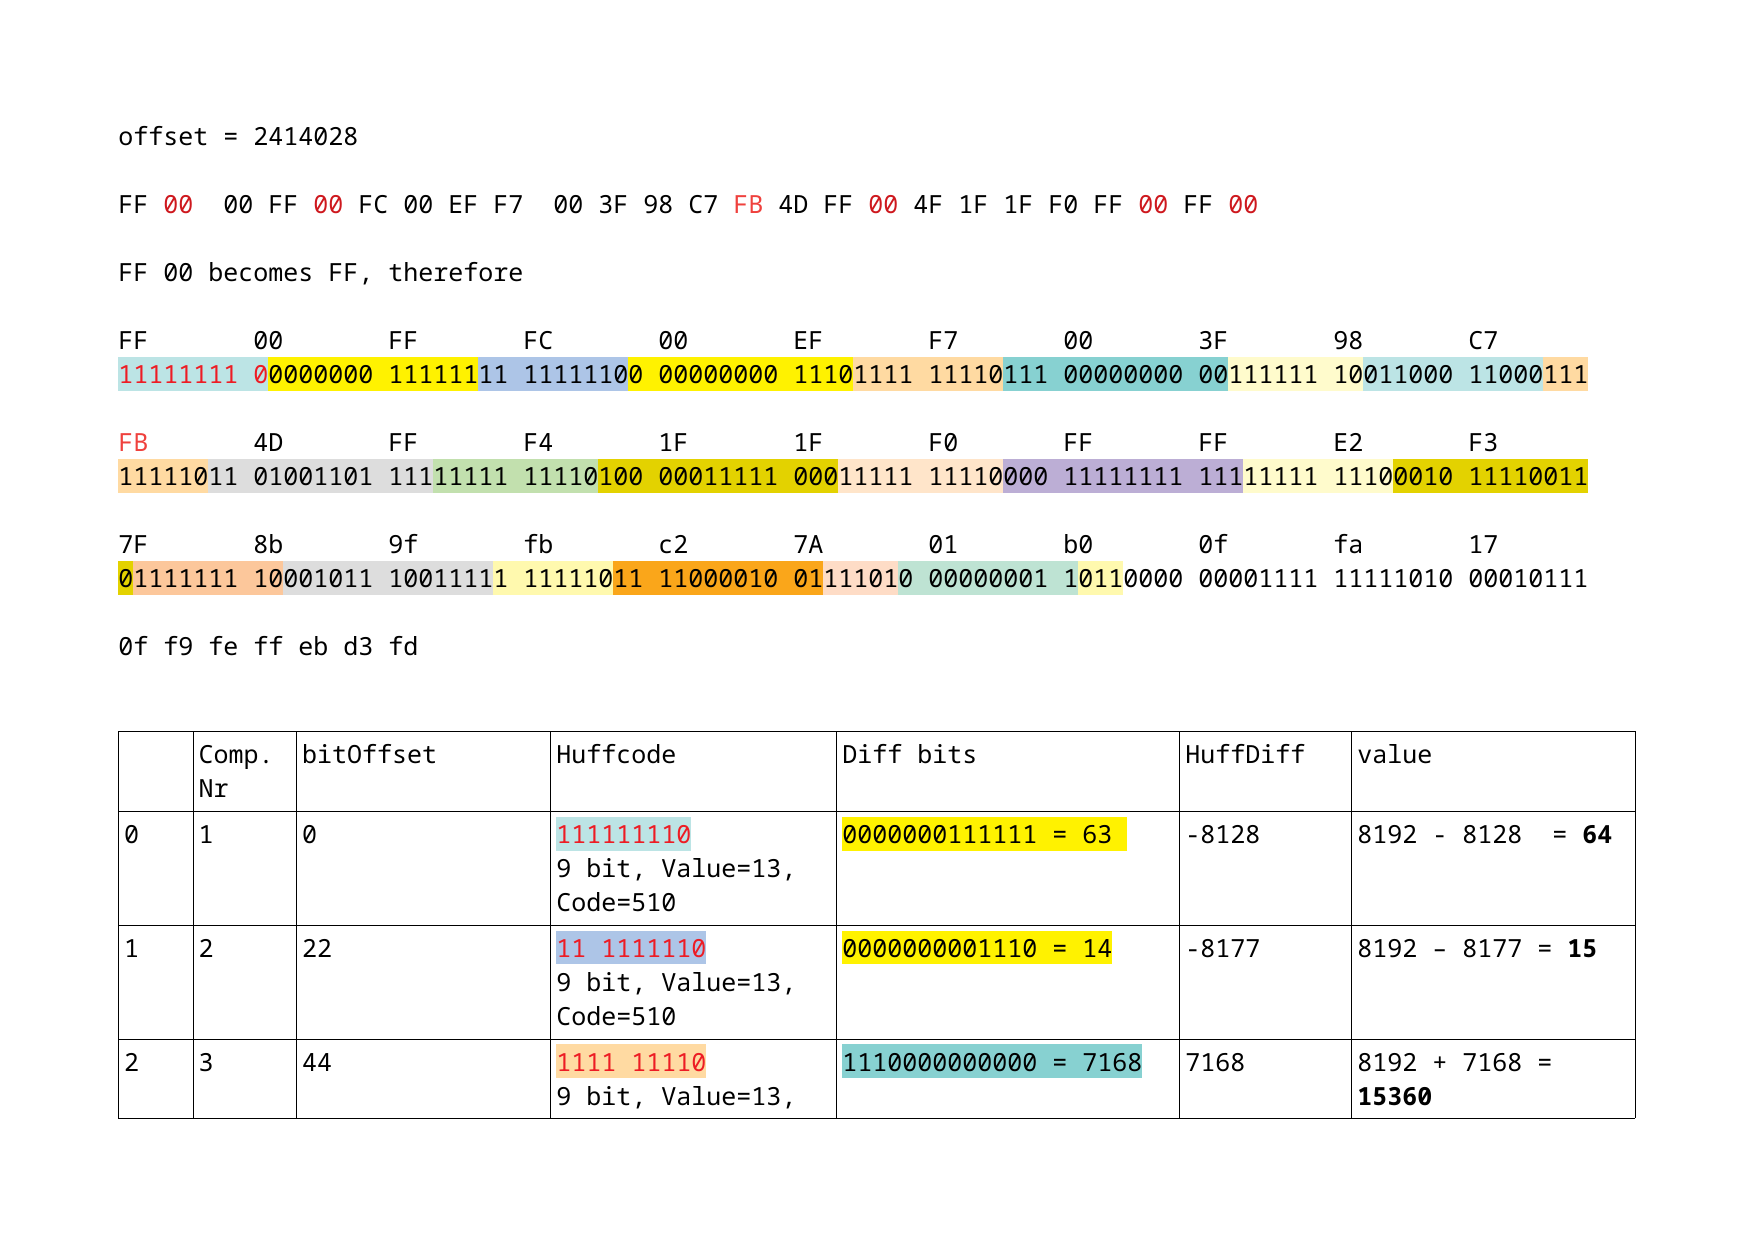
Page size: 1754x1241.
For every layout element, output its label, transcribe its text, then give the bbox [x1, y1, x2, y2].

table_header bitOffset [297, 732, 550, 811]
text FF 00 00 FF 00 FC 00 EF F7 00 3F 98 C7 FB 4D FF 00 4F 1F 1F F0 FF 00 FF 00 [118, 186, 1635, 220]
table_cell 1110000000000 = 7168 [837, 1040, 1179, 1118]
text 0f f9 fe ff eb d3 fd [118, 629, 1635, 663]
text FF 00 becomes FF, therefore [118, 254, 1635, 288]
table_header Diff bits [837, 732, 1179, 811]
table_cell 44 [297, 1040, 550, 1118]
table_cell 7168 [1180, 1040, 1351, 1118]
table_cell 1 [194, 812, 296, 925]
table_cell 22 [297, 926, 550, 1038]
table_header HuffDiff [1180, 732, 1351, 811]
table_cell 2 [119, 1040, 193, 1118]
table_cell 8192 + 7168 = 15360 [1352, 1040, 1635, 1118]
text FB 4D FF F4 1F 1F F0 FF FF E2 F3 [118, 425, 1635, 459]
table_cell 0000000111111 = 63 [837, 812, 1179, 925]
table_cell 0 [119, 812, 193, 925]
table_cell 3 [194, 1040, 296, 1118]
table_header Huffcode [551, 732, 836, 811]
text FF 00 FF FC 00 EF F7 00 3F 98 C7 [118, 322, 1635, 357]
table_cell 11 1111110 9 bit, Value=13, Code=510 [551, 926, 836, 1038]
text 11111011 01001101 11111111 11110100 00011111 00011111 11110000 11111111 11111111 11100010 11110011 [118, 459, 1635, 493]
table_cell 8192 - 8128 = 64 [1352, 812, 1635, 925]
table_header [119, 732, 193, 811]
table_cell 8192 – 8177 = 15 [1352, 926, 1635, 1038]
table_cell 1111 11110 9 bit, Value=13, [551, 1040, 836, 1118]
table_cell 1 [119, 926, 193, 1038]
table_header value [1352, 732, 1635, 811]
text 11111111 00000000 11111111 11111100 00000000 11101111 11110111 00000000 00111111 10011000 11000111 [118, 357, 1635, 391]
text offset = 2414028 [118, 118, 1635, 152]
table_cell 111111110 9 bit, Value=13, Code=510 [551, 812, 836, 925]
table_cell 0000000001110 = 14 [837, 926, 1179, 1038]
table_cell -8128 [1180, 812, 1351, 925]
table_header Comp. Nr [194, 732, 296, 811]
text 01111111 10001011 10011111 11111011 11000010 01111010 00000001 10110000 00001111 11111010 00010111 [118, 561, 1635, 595]
text 7F 8b 9f fb c2 7A 01 b0 0f fa 17 [118, 527, 1635, 561]
table_cell -8177 [1180, 926, 1351, 1038]
table_cell 2 [194, 926, 296, 1038]
table_cell 0 [297, 812, 550, 925]
